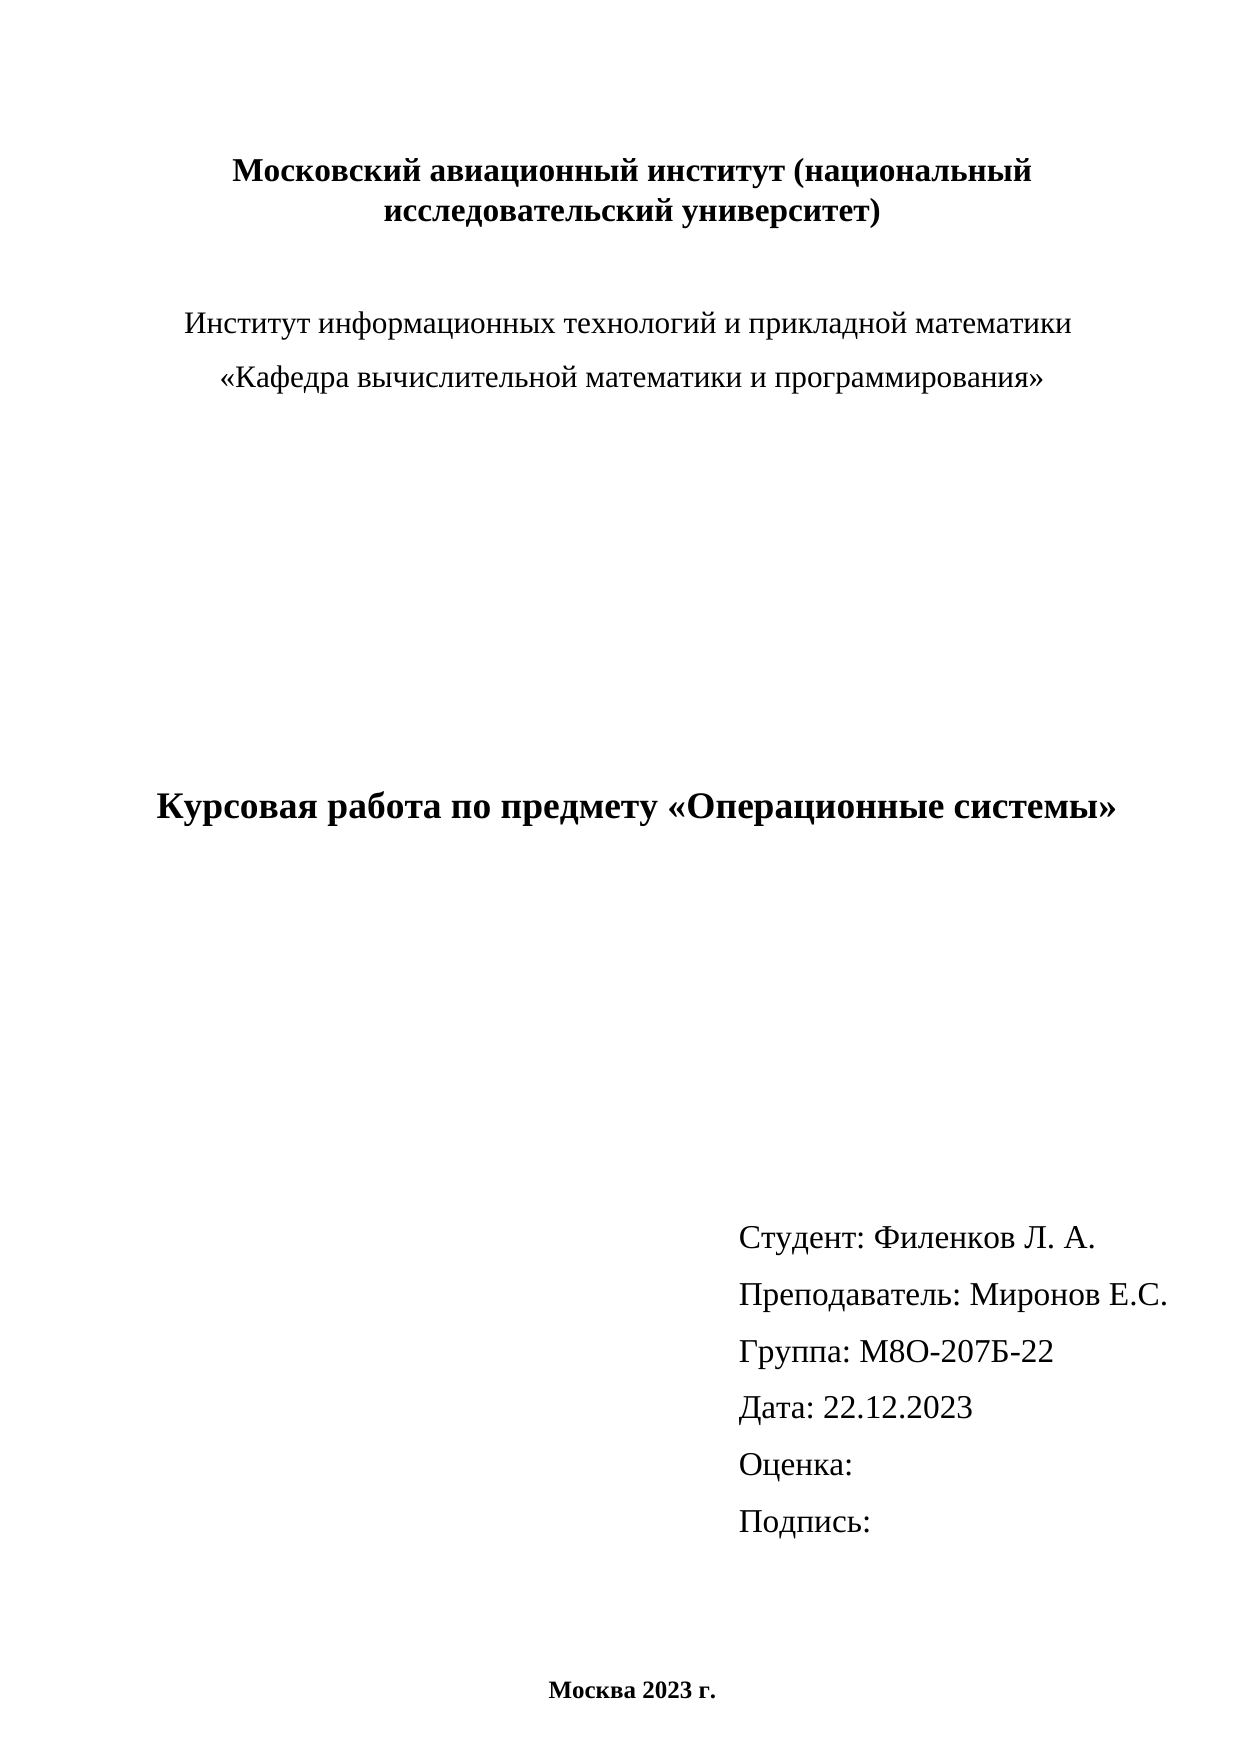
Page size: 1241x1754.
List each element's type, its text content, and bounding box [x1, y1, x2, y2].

text Оценка: [738, 1444, 1176, 1483]
text Курсовая работа по предмету «Операционные системы» [112, 784, 1152, 827]
text Институт информационных технологий и прикладной математики [112, 304, 1152, 340]
text Группа: М8О-207Б-22 [738, 1331, 1176, 1369]
text «Кафедра вычислительной математики и программирования» [112, 358, 1152, 394]
text Московский авиационный институт (национальный исследовательский университет) [112, 150, 1152, 228]
text Дата: 22.12.2023 [738, 1388, 1176, 1426]
text Преподаватель: Миронов Е.С. [738, 1274, 1176, 1312]
text Подпись: [738, 1501, 1176, 1540]
text Студент: Филенков Л. А. [738, 1217, 1176, 1255]
